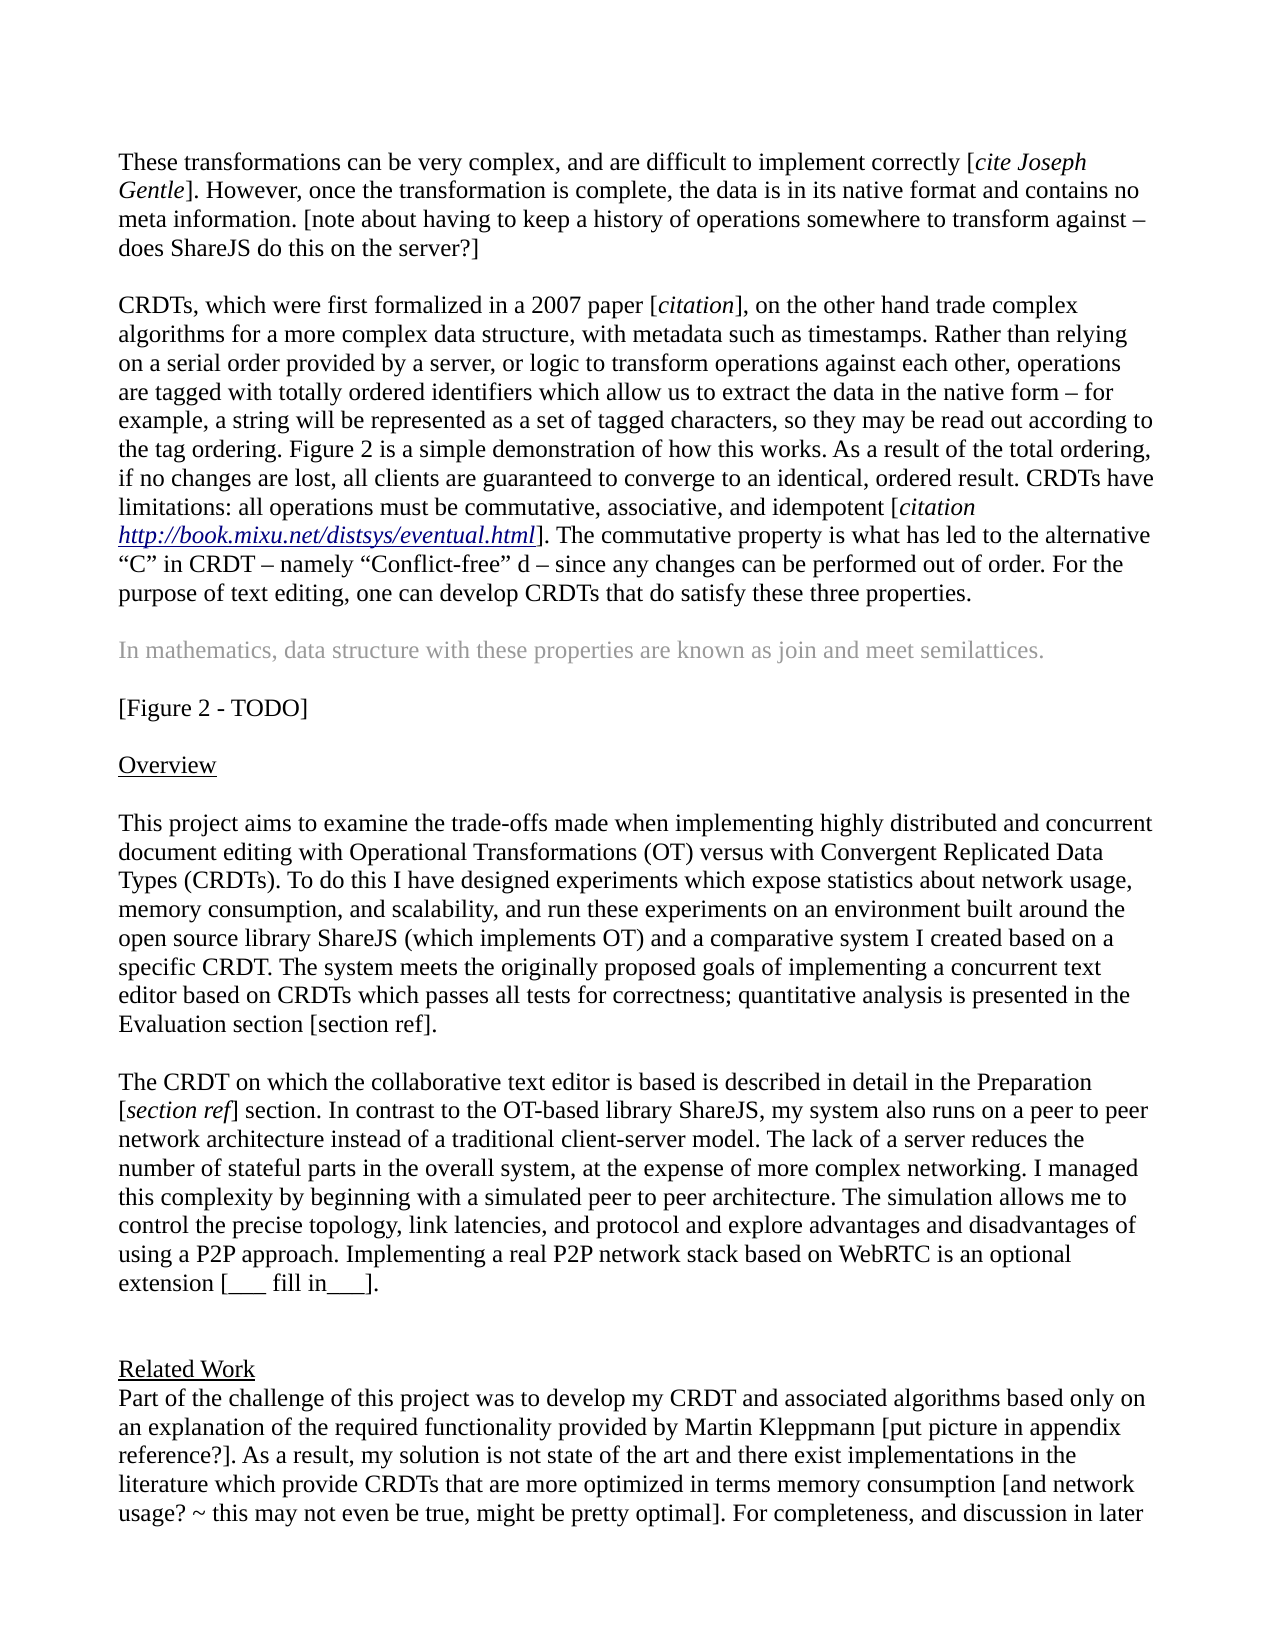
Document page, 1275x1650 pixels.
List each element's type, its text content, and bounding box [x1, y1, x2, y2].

text Part of the challenge of this project was to develop my CRDT and associated algorithms based only on an explanation of the required functionality provided by Martin Kleppmann [put picture in appendix reference?]. As a result, my solution is not state of the art and there exist implementations in the literature which provide CRDTs that are more optimized in terms memory consumption [and network usage? ~ this may not even be true, might be pretty optimal]. For completeness, and discussion in later [118, 1383, 1157, 1527]
text These transformations can be very complex, and are difficult to implement correctly [cite Joseph Gentle]. However, once the transformation is complete, the data is in its native format and contains no meta information. [note about having to keep a history of operations somewhere to transform against – does ShareJS do this on the server?] [118, 147, 1157, 262]
text [Figure 2 - TODO] [118, 693, 1157, 722]
text Related Work [118, 1354, 1157, 1383]
text This project aims to examine the trade-offs made when implementing highly distributed and concurrent document editing with Operational Transformations (OT) versus with Convergent Replicated Data Types (CRDTs). To do this I have designed experiments which expose statistics about network usage, memory consumption, and scalability, and run these experiments on an environment built around the open source library ShareJS (which implements OT) and a comparative system I created based on a specific CRDT. The system meets the originally proposed goals of implementing a concurrent text editor based on CRDTs which passes all tests for correctness; quantitative analysis is presented in the Evaluation section [section ref]. [118, 808, 1157, 1038]
text In mathematics, data structure with these properties are known as join and meet semilattices. [118, 636, 1157, 664]
text The CRDT on which the collaborative text editor is based is described in detail in the Preparation [section ref] section. In contrast to the OT-based library ShareJS, my system also runs on a peer to peer network architecture instead of a traditional client-server model. The lack of a server reduces the number of stateful parts in the overall system, at the expense of more complex networking. I managed this complexity by beginning with a simulated peer to peer architecture. The simulation allows me to control the precise topology, link latencies, and protocol and explore advantages and disadvantages of using a P2P approach. Implementing a real P2P network stack based on WebRTC is an optional extension [___ fill in___]. [118, 1067, 1157, 1297]
text Overview [118, 751, 1157, 779]
text CRDTs, which were first formalized in a 2007 paper [citation], on the other hand trade complex algorithms for a more complex data structure, with metadata such as timestamps. Rather than relying on a serial order provided by a server, or logic to transform operations against each other, operations are tagged with totally ordered identifiers which allow us to extract the data in the native form – for example, a string will be represented as a set of tagged characters, so they may be read out according to the tag ordering. Figure 2 is a simple demonstration of how this works. As a result of the total ordering, if no changes are lost, all clients are guaranteed to converge to an identical, ordered result. CRDTs have limitations: all operations must be commutative, associative, and idempotent [citation http://book.mixu.net/distsys/eventual.html]. The commutative property is what has led to the alternative “C” in CRDT – namely “Conflict-free” d – since any changes can be performed out of order. For the purpose of text editing, one can develop CRDTs that do satisfy these three properties. [118, 291, 1157, 607]
